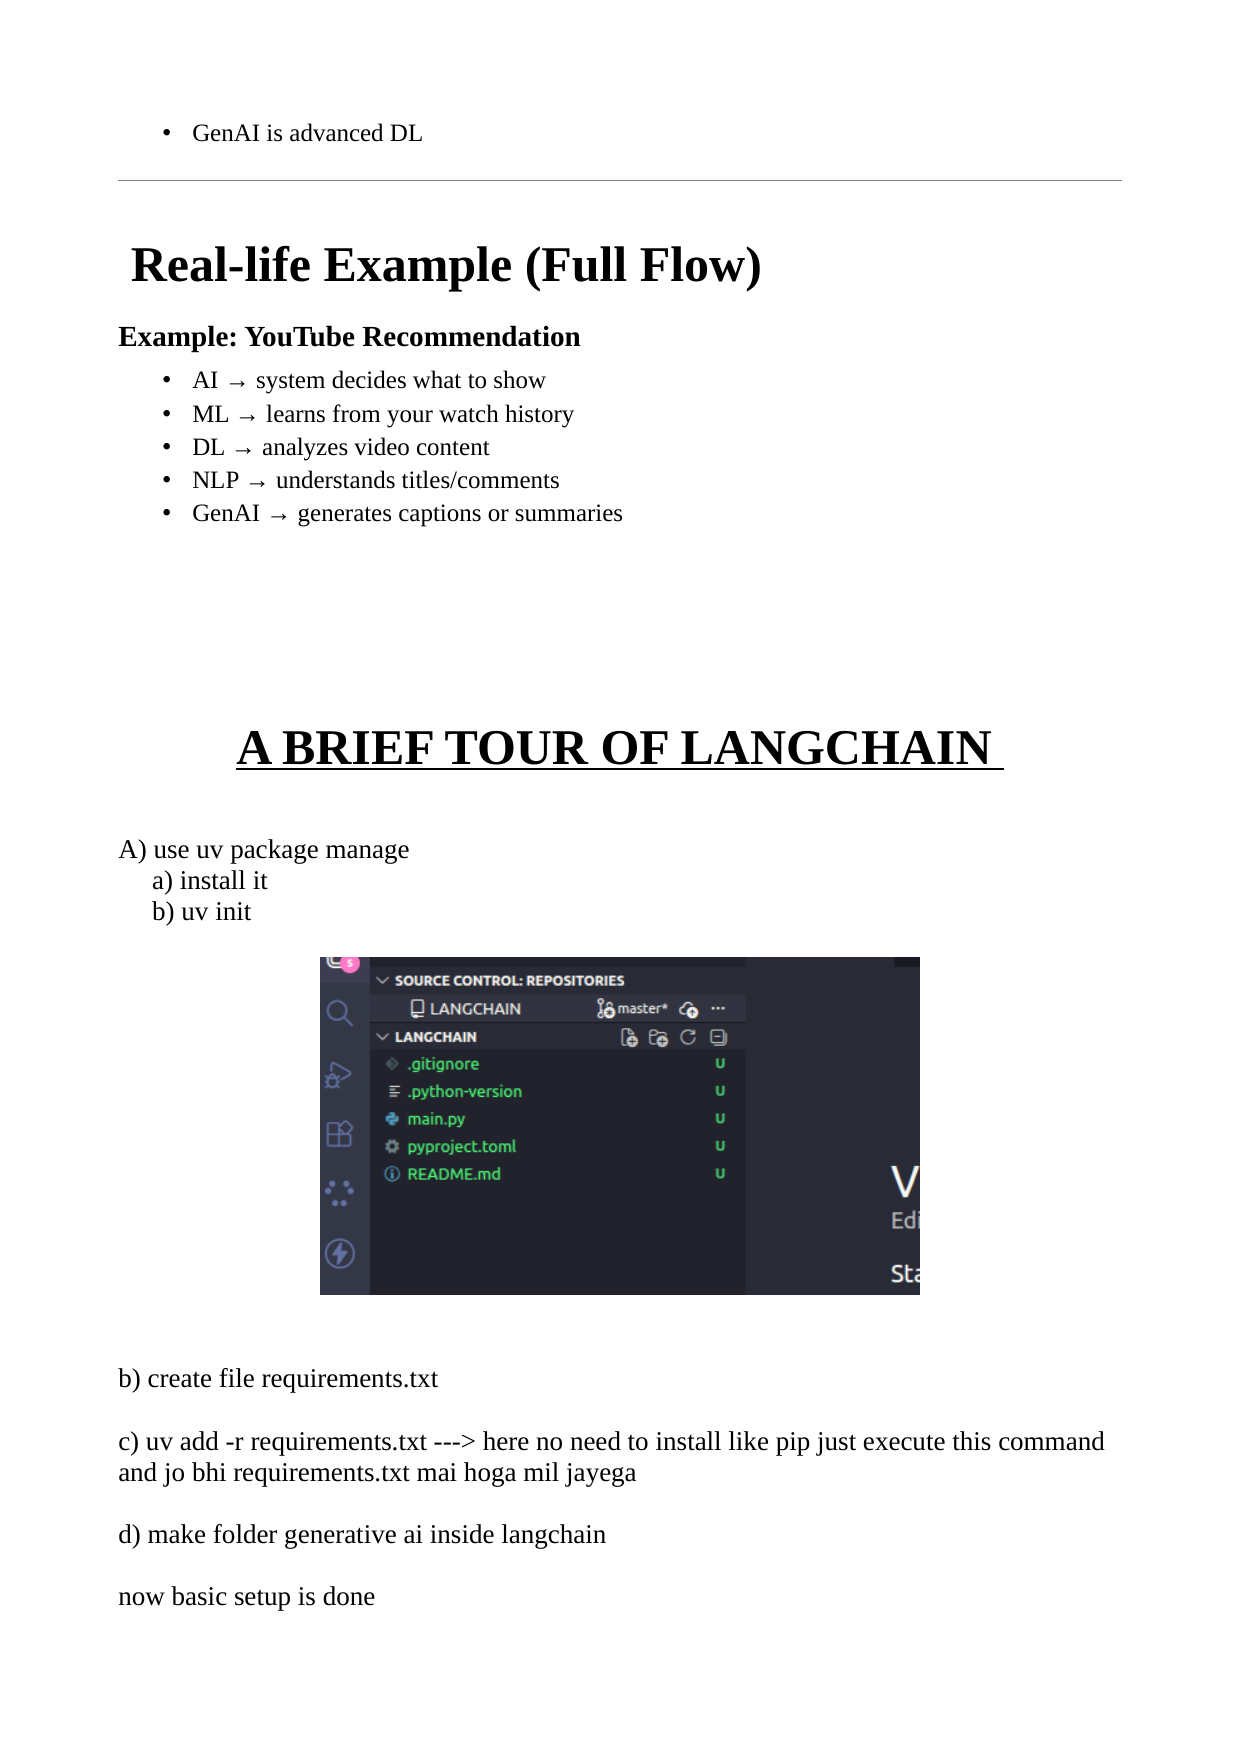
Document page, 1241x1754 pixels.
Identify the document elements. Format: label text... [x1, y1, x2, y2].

text d) make folder generative ai inside langchain [118, 1518, 1122, 1549]
list GenAI → generates captions or summaries [162, 498, 1122, 526]
subtitle Real-life Example (Full Flow) [118, 235, 1122, 292]
list NLP → understands titles/comments [162, 465, 1122, 493]
list ML → learns from your watch history [162, 399, 1122, 427]
text A BRIEF TOUR OF LANGCHAIN [118, 718, 1122, 775]
text A) use uv package manage [118, 833, 1122, 864]
text c) uv add -r requirements.txt ---> here no need to install like pip just execute this command and jo bhi requirements.txt mai hoga mil jayega [118, 1424, 1122, 1487]
list GenAI is advanced DL [162, 118, 1122, 147]
text b) uv init [118, 895, 1122, 926]
list AI → system decides what to show [162, 366, 1122, 394]
text a) install it [118, 864, 1122, 895]
text now basic setup is done [118, 1580, 1122, 1611]
text b) create file requirements.txt [118, 1362, 1122, 1393]
subtitle Example: YouTube Recommendation [118, 319, 1122, 353]
list DL → analyzes video content [162, 432, 1122, 460]
picture [320, 957, 920, 1295]
